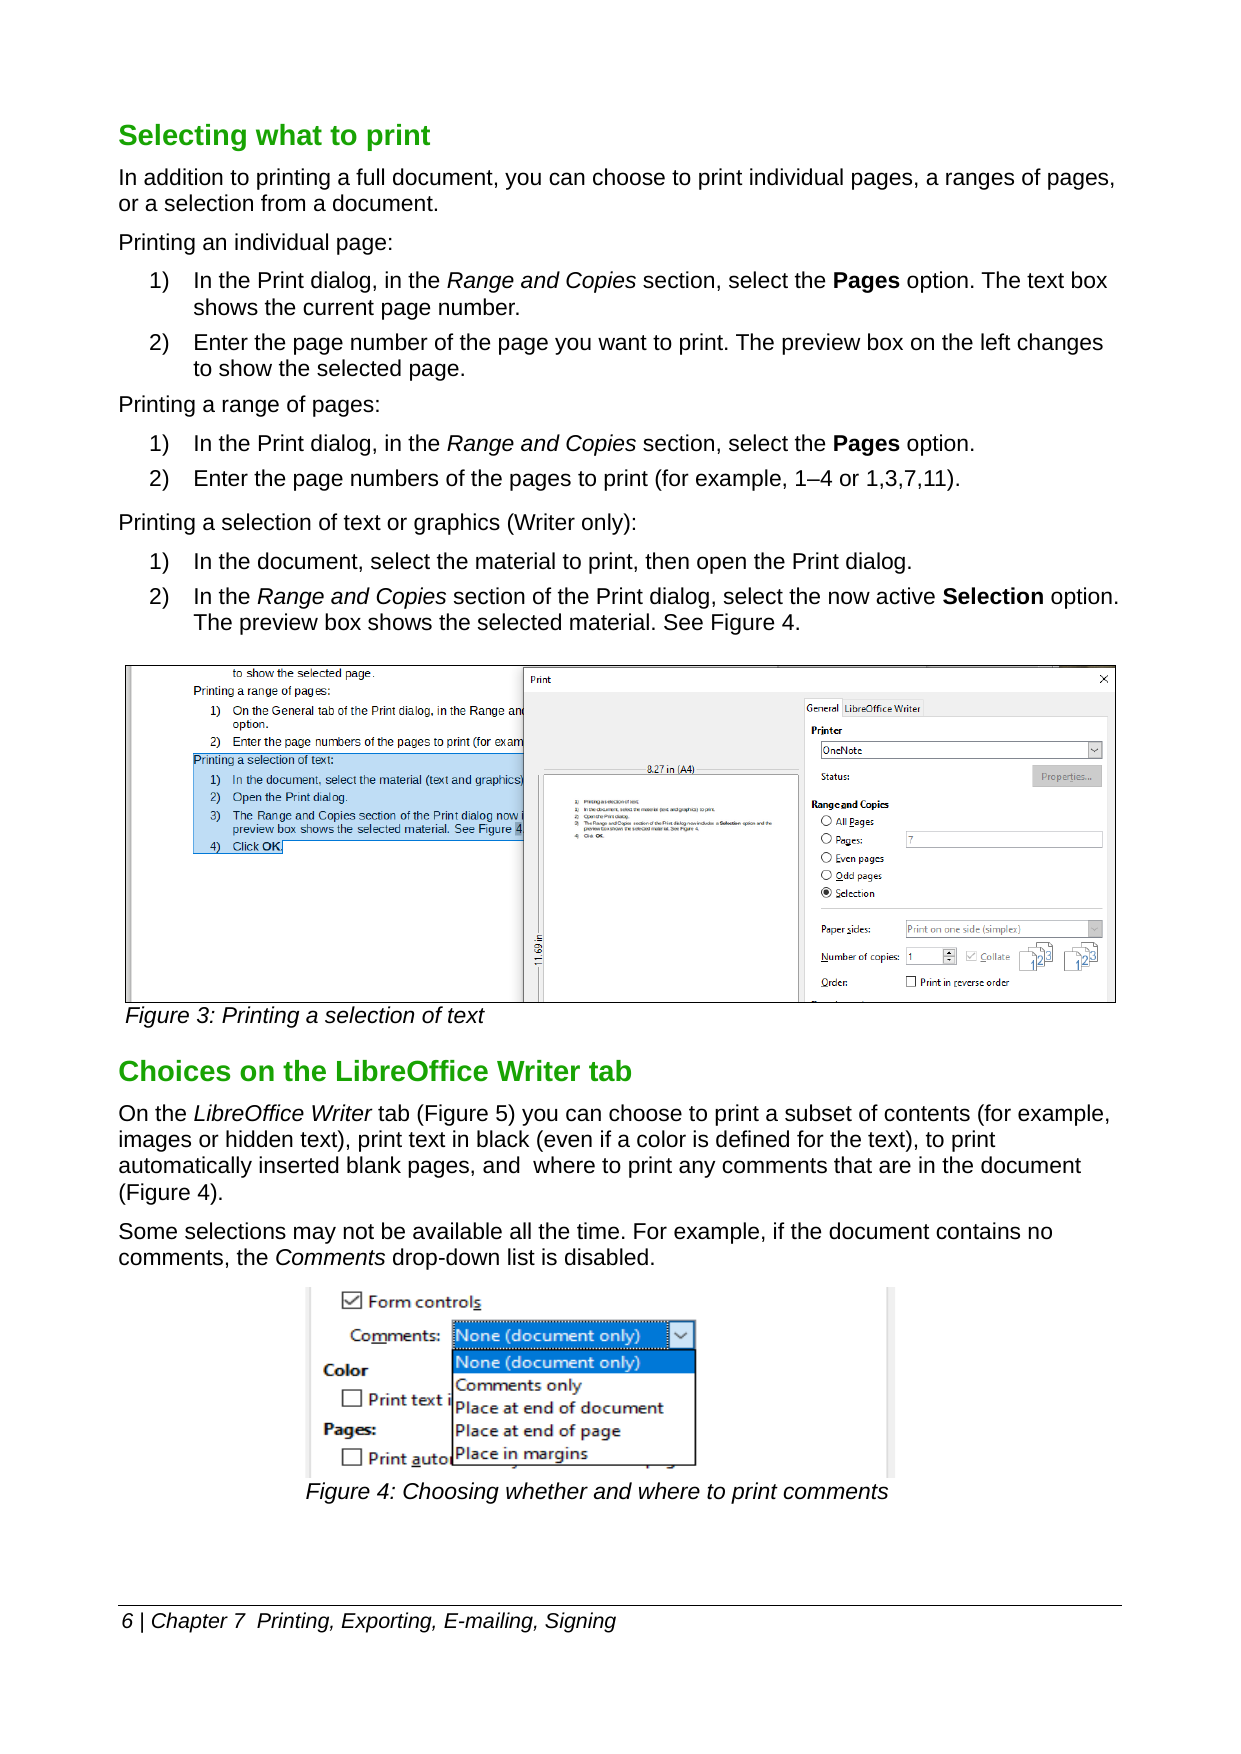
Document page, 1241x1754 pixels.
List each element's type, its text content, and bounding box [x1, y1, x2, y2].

text In addition to printing a full document, you can choose to print individual pages, a ranges of pages, or a selection from a document. [118, 163, 1122, 216]
list In the Print dialog, in the Range and Copies section, select the Pages option. [169, 429, 1122, 456]
list Printing a selection of text or graphics (Writer only): [118, 509, 1122, 535]
picture [305, 1287, 896, 1478]
list Printing an individual page: [118, 229, 1122, 255]
list Enter the page numbers of the pages to print (for example, 1–4 or 1,3,7,11). [169, 465, 1122, 491]
text Figure 3: Printing a selection of text [125, 1003, 1115, 1029]
text Figure 4: Choosing whether and where to print comments [305, 1283, 935, 1504]
subtitle Choices on the LibreOffice Writer tab [118, 1054, 1122, 1088]
list In the Range and Copies section of the Print dialog, select the now active Selection option. The preview box shows the selected material. See Figure 4. [169, 583, 1122, 636]
subtitle Selecting what to print [118, 118, 1122, 152]
picture [126, 666, 1115, 1002]
list In the document, select the material to print, then open the Print dialog. [169, 548, 1122, 574]
text On the LibreOffice Writer tab (Figure 5) you can choose to print a subset of contents (for example, images or hidden text), print text in black (even if a color is defined for the text), to print automatically inserted blank pages, and where to print any comments that are in the document (Figure 4). [118, 1100, 1122, 1205]
list In the Print dialog, in the Range and Copies section, select the Pages option. The text box shows the current page number. [169, 267, 1122, 320]
list Printing a range of pages: [118, 391, 1122, 417]
text Some selections may not be available all the time. For example, if the document contains no comments, the Comments drop-down list is disabled. [118, 1218, 1122, 1270]
list Enter the page number of the page you want to print. The preview box on the left changes to show the selected page. [169, 329, 1122, 382]
